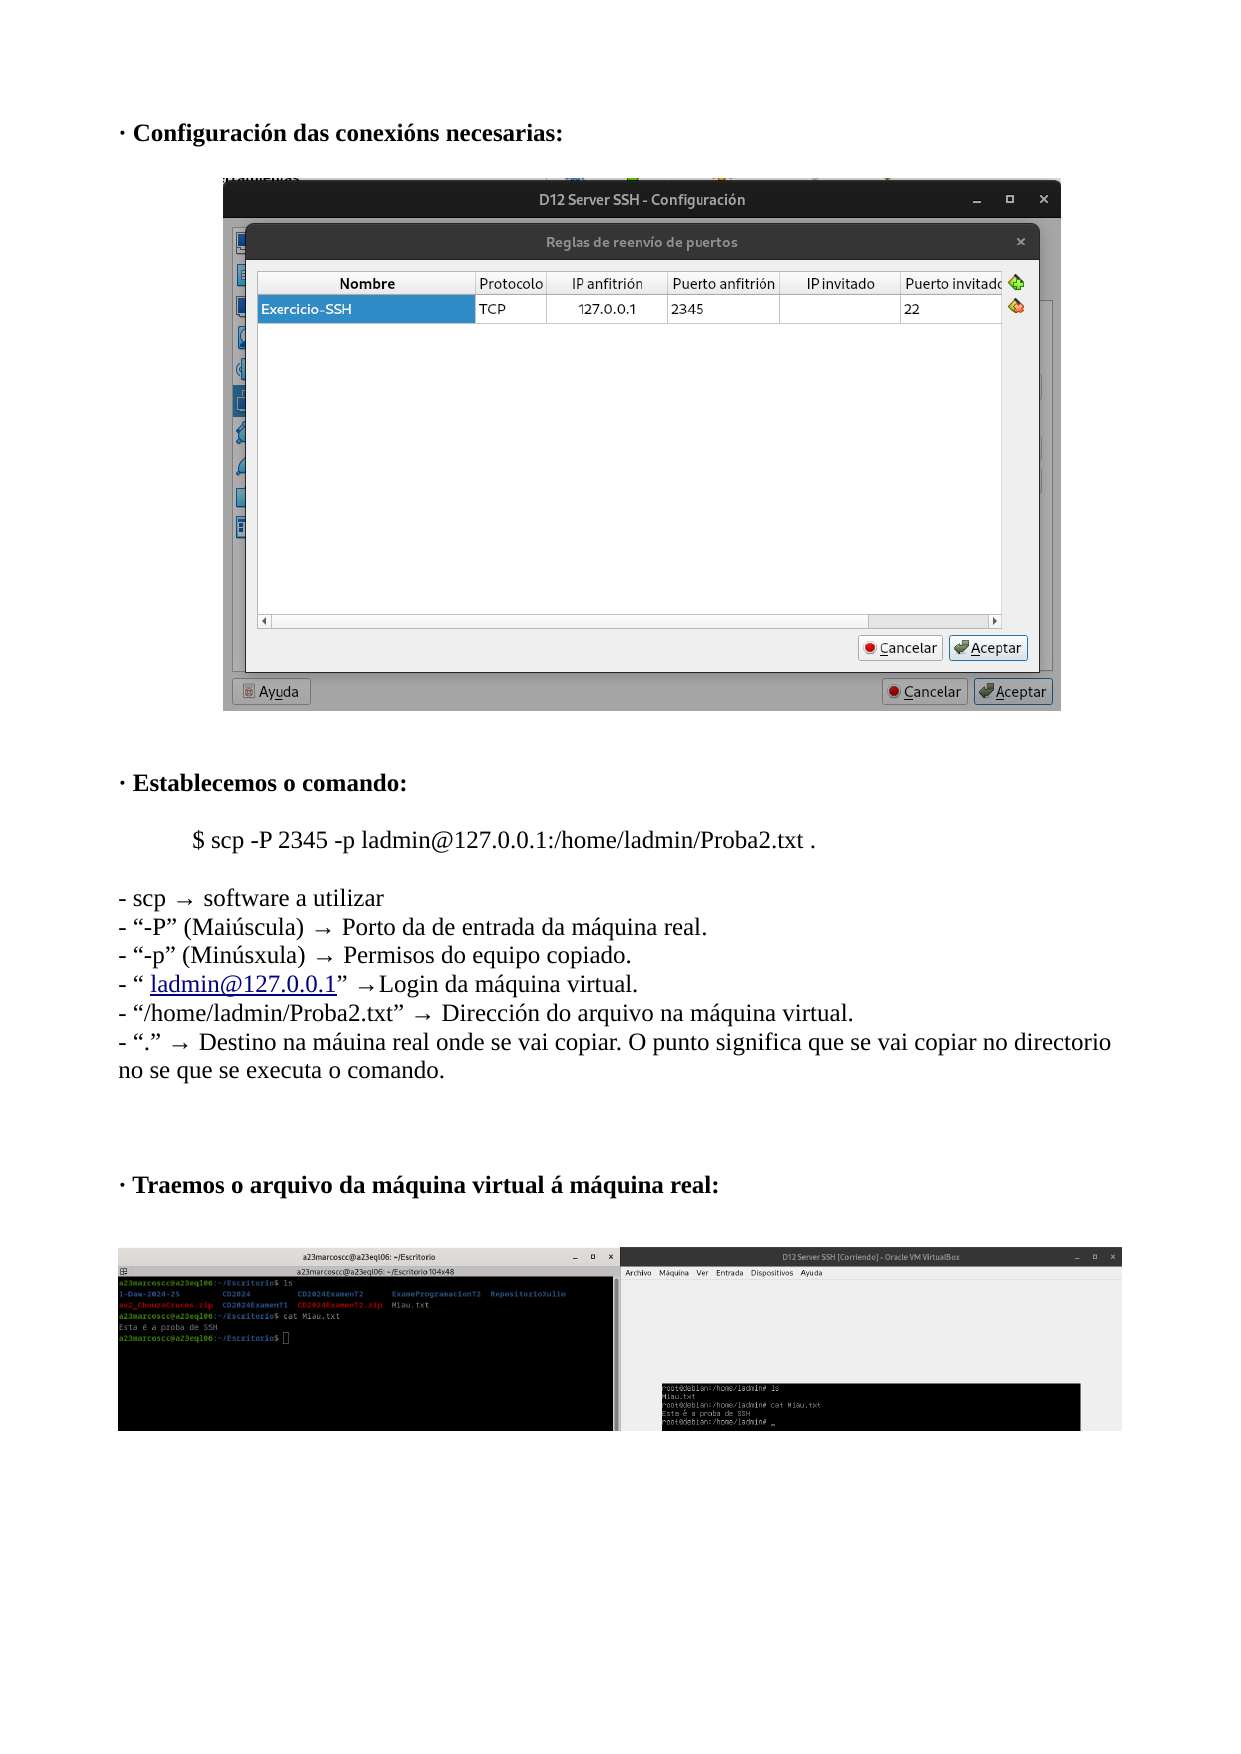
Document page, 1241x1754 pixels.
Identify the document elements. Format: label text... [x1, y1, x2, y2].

text - scp → software a utilizar [118, 883, 1122, 912]
picture [118, 1247, 1122, 1431]
text - “-p” (Minúsxula) → Permisos do equipo copiado. [118, 941, 1122, 969]
text - “ ladmin@127.0.0.1” →Login da máquina virtual. [118, 969, 1122, 998]
text $ scp -P 2345 -p ladmin@127.0.0.1:/home/ladmin/Proba2.txt . [118, 826, 1122, 854]
text · Configuración das conexións necesarias: [118, 118, 1122, 147]
text - “/home/ladmin/Proba2.txt” → Dirección do arquivo na máquina virtual. [118, 998, 1122, 1027]
text · Traemos o arquivo da máquina virtual á máquina real: [118, 1171, 1122, 1199]
text - “-P” (Maiúscula) → Porto da de entrada da máquina real. [118, 912, 1122, 941]
text · Establecemos o comando: [118, 768, 1122, 797]
picture [223, 178, 1061, 711]
text - “.” → Destino na máuina real onde se vai copiar. O punto significa que se vai copiar no directorio no se que se executa o comando. [118, 1027, 1122, 1084]
